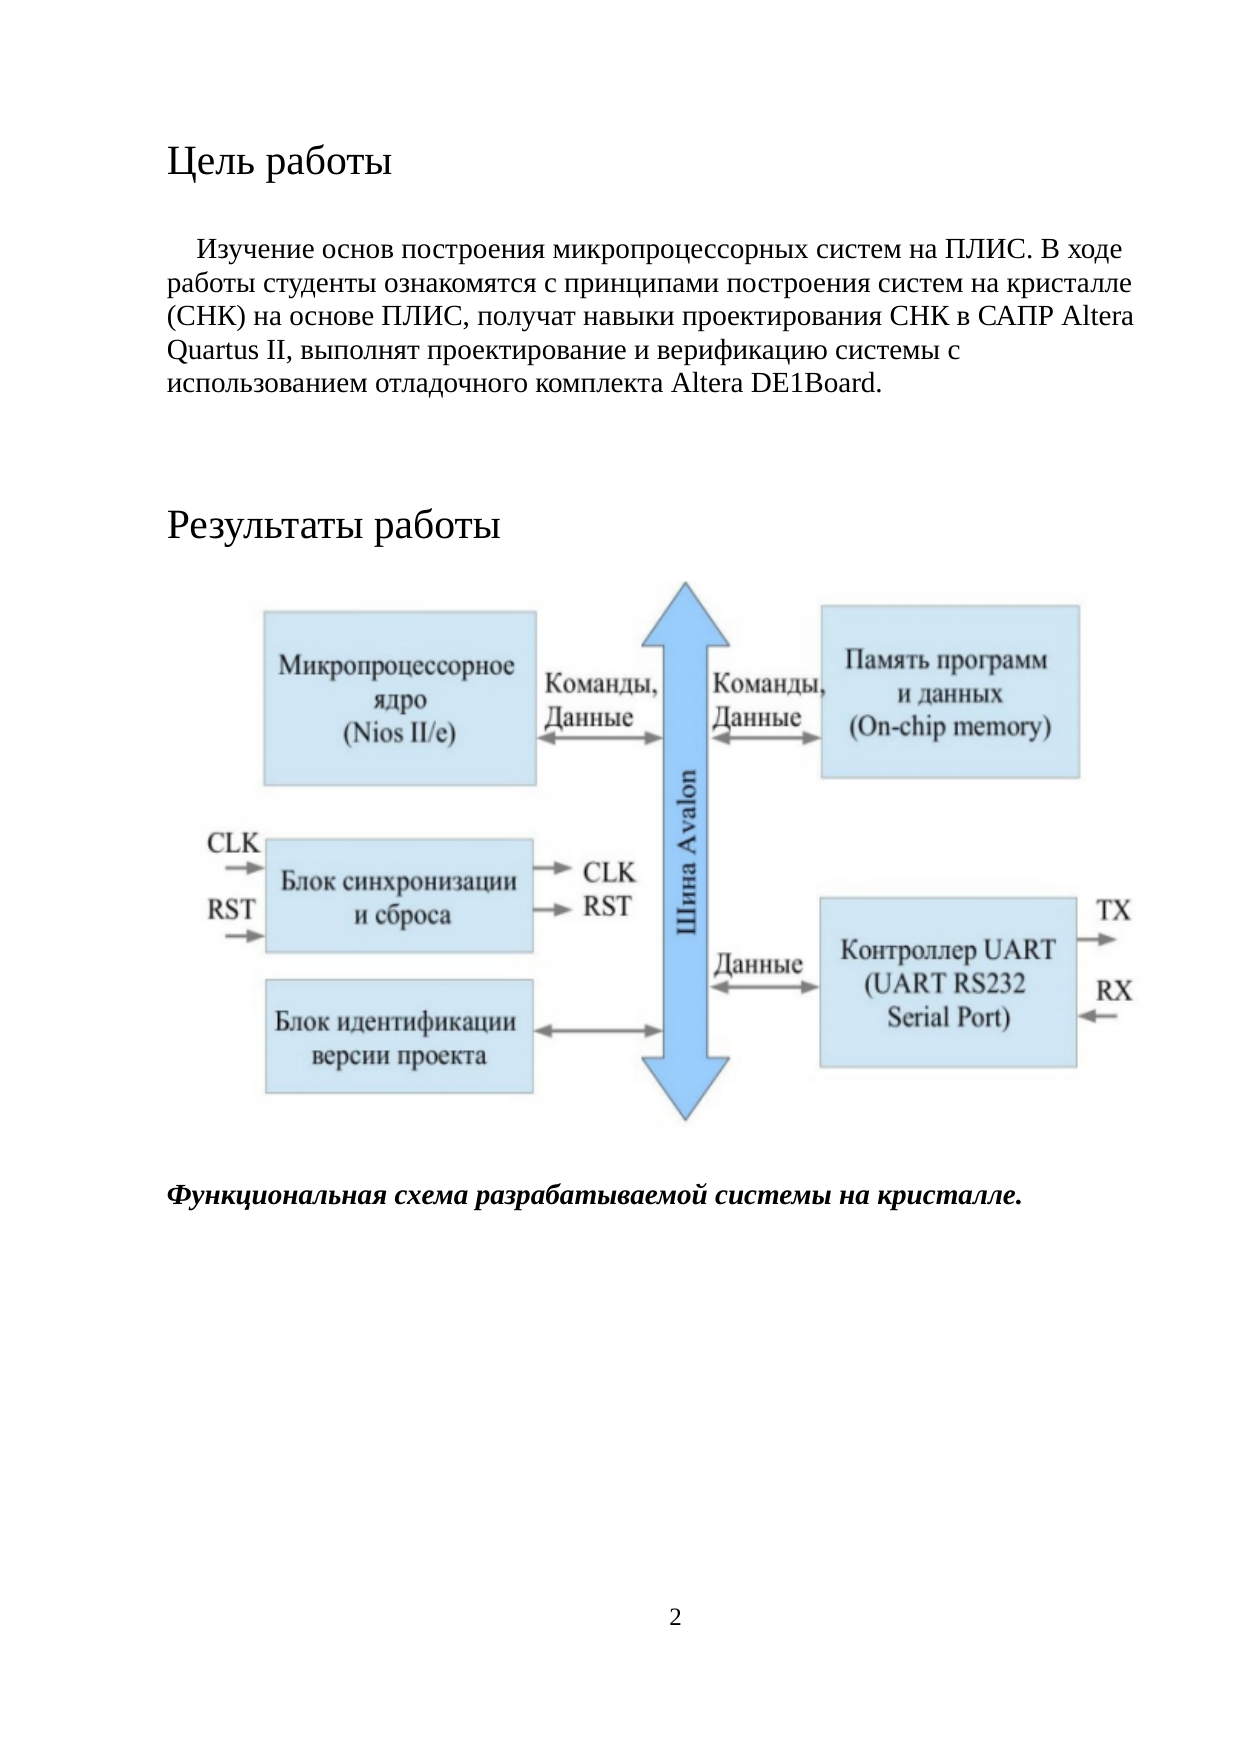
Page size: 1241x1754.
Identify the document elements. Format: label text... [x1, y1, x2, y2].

subtitle Результаты работы [167, 499, 1166, 547]
subtitle Цель работы [167, 135, 1166, 183]
picture [175, 581, 1175, 1144]
subtitle Функциональная схема разрабатываемой системы на кристалле. [167, 1177, 1166, 1210]
subtitle Изучение основ построения микропроцессорных систем на ПЛИС. В ходе работы студенты ознакомятся с принципами построения систем на кристалле (СНК) на основе ПЛИС, получат навыки проектирования СНК в САПР Altera Quartus II, выполнят проектирование и верификацию системы с использованием отладочного комплекта Altera DE1Board. [167, 231, 1166, 399]
